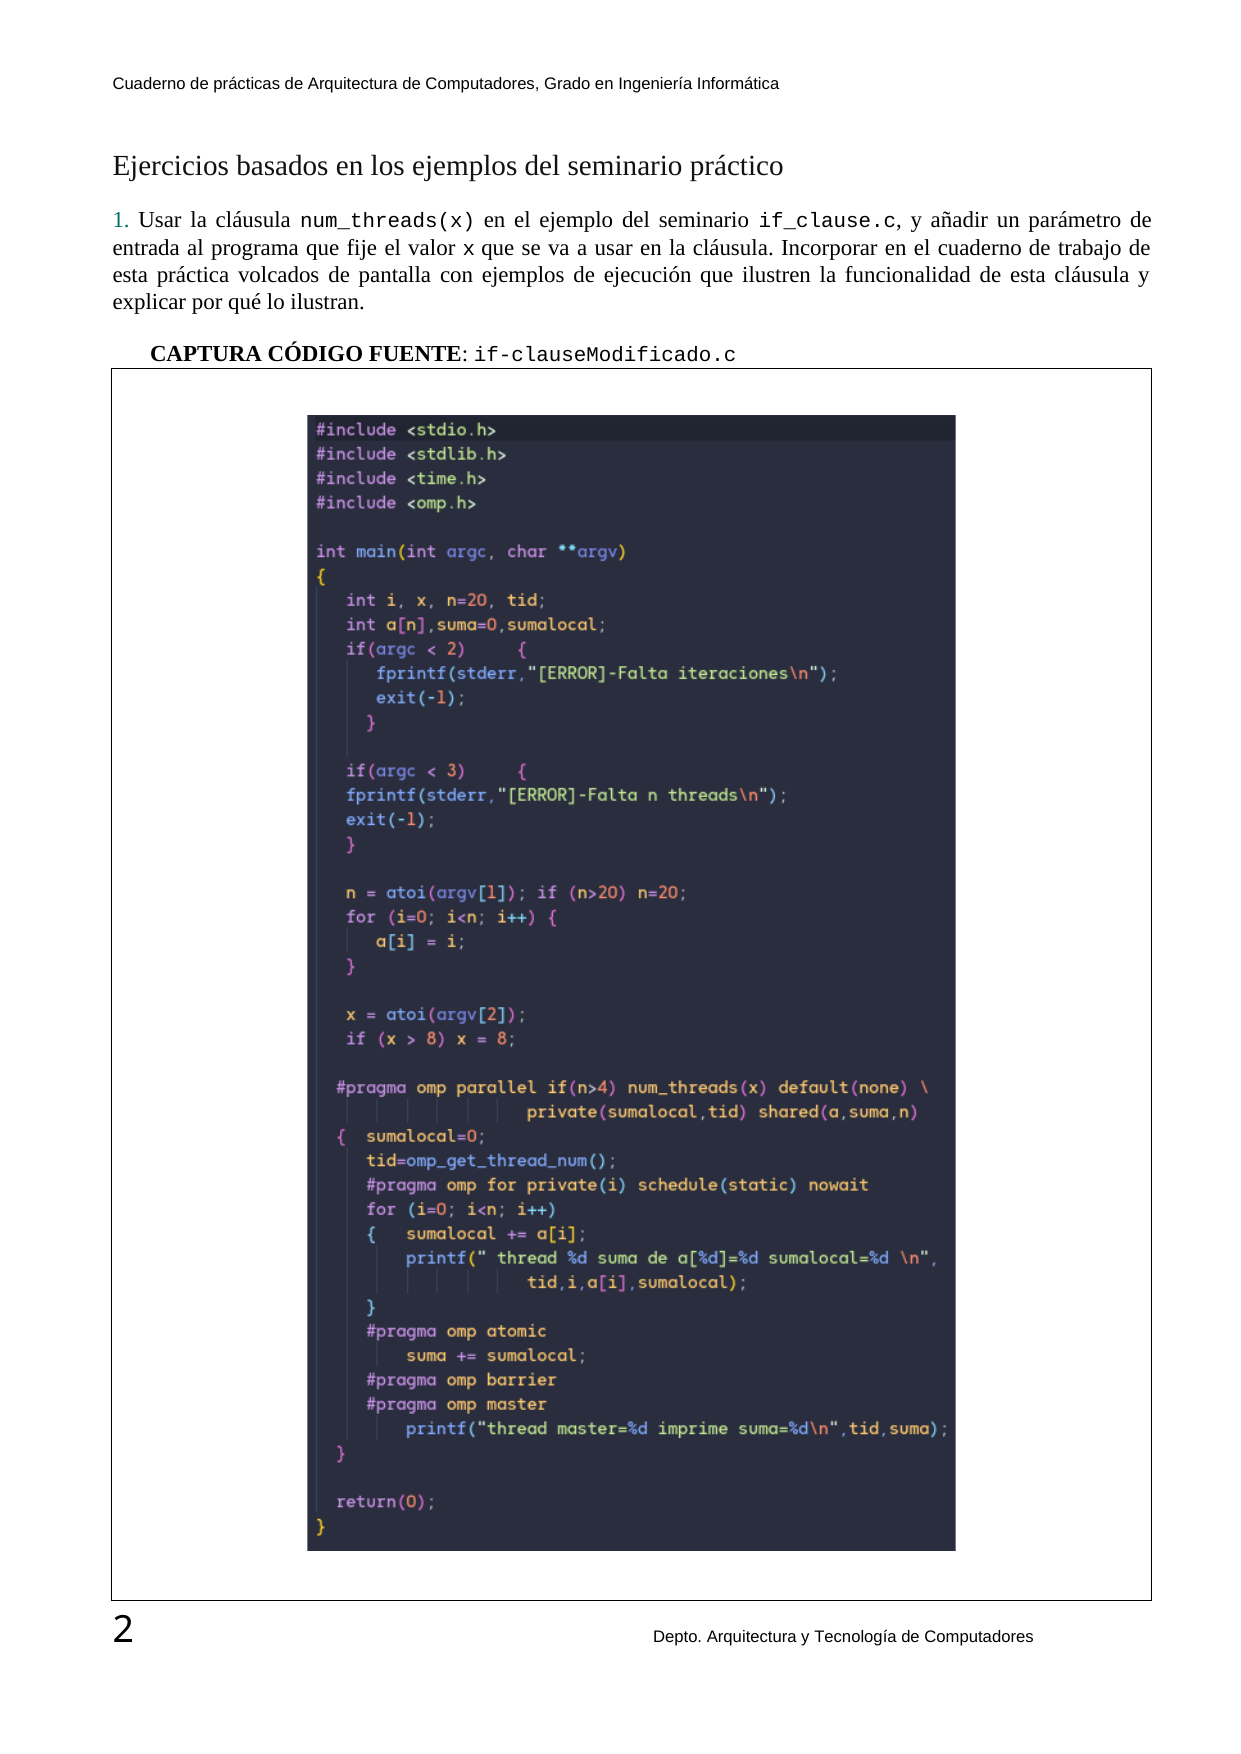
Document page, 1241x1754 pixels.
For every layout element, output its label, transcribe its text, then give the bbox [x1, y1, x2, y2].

subtitle Ejercicios basados en los ejemplos del seminario práctico [112, 148, 1152, 181]
table_header [112, 369, 1151, 1600]
list 1. Usar la cláusula num_threads(x) en el ejemplo del seminario if_clause.c, y añadir un parámetro de entrada al programa que fije el valor x que se va a usar en la cláusula. Incorporar en el cuaderno de trabajo de esta práctica volcados de pantalla con ejemplos de ejecución que ilustren la funcionalidad de esta cláusula y explicar por qué lo ilustran. [112, 206, 1152, 314]
text CAPTURA CÓDIGO FUENTE: if-clauseModificado.c [150, 341, 1152, 368]
picture [307, 415, 956, 1551]
